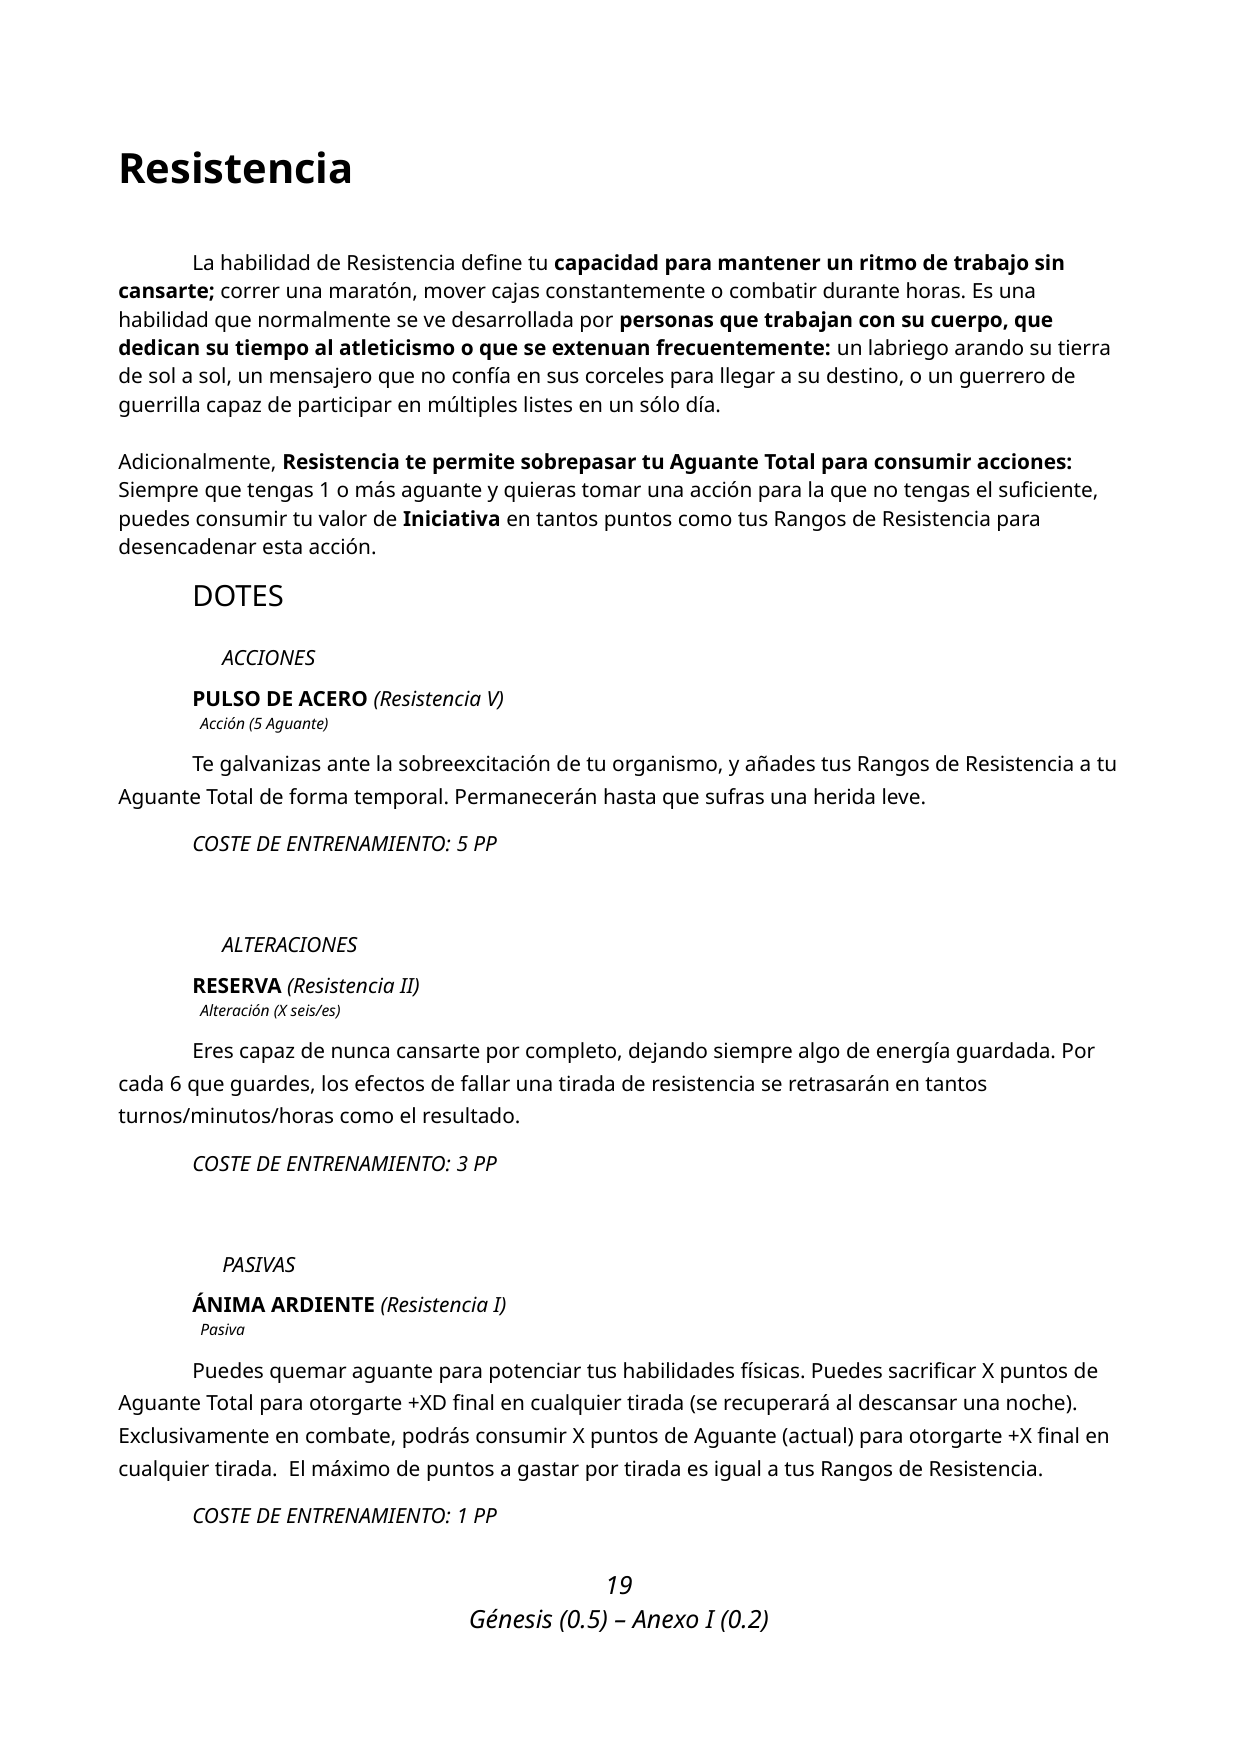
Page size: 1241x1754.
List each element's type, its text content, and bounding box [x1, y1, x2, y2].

text ÁNIMA ARDIENTE (Resistencia I) [118, 1291, 1122, 1319]
subtitle DOTES [118, 575, 1122, 615]
text Puedes quemar aguante para potenciar tus habilidades físicas. Puedes sacrificar X puntos de Aguante Total para otorgarte +XD final en cualquier tirada (se recuperará al descansar una noche). Exclusivamente en combate, podrás consumir X puntos de Aguante (actual) para otorgarte +X final en cualquier tirada. El máximo de puntos a gastar por tirada es igual a tus Rangos de Resistencia. [118, 1356, 1122, 1482]
text Pasiva [192, 1319, 1122, 1356]
text PULSO DE ACERO (Resistencia V) [118, 684, 1122, 712]
subtitle Resistencia [118, 139, 1122, 196]
text COSTE DE ENTRENAMIENTO: 5 PP [118, 829, 1122, 858]
text Eres capaz de nunca cansarte por completo, dejando siempre algo de energía guardada. Por cada 6 que guardes, los efectos de fallar una tirada de resistencia se retrasarán en tantos turnos/minutos/horas como el resultado. [118, 1036, 1122, 1130]
text Adicionalmente, Resistencia te permite sobrepasar tu Aguante Total para consumir acciones: Siempre que tengas 1 o más aguante y quieras tomar una acción para la que no tengas el suficiente, puedes consumir tu valor de Iniciativa en tantos puntos como tus Rangos de Resistencia para desencadenar esta acción. [118, 447, 1122, 561]
text La habilidad de Resistencia define tu capacidad para mantener un ritmo de trabajo sin cansarte; correr una maratón, mover cajas constantemente o combatir durante horas. Es una habilidad que normalmente se ve desarrollada por personas que trabajan con su cuerpo, que dedican su tiempo al atleticismo o que se extenuan frecuentemente: un labriego arando su tierra de sol a sol, un mensajero que no confía en sus corceles para llegar a su destino, o un guerrero de guerrilla capaz de participar en múltiples listes en un sólo día. [118, 248, 1122, 418]
text COSTE DE ENTRENAMIENTO: 3 PP [118, 1149, 1122, 1177]
text Te galvanizas ante la sobreexcitación de tu organismo, y añades tus Rangos de Resistencia a tu Aguante Total de forma temporal. Permanecerán hasta que sufras una herida leve. [118, 749, 1122, 810]
subtitle PASIVAS [118, 1247, 1122, 1278]
text Alteración (X seis/es) [192, 999, 1122, 1036]
text Acción (5 Aguante) [192, 712, 1122, 749]
subtitle ACCIONES [118, 640, 1122, 672]
text RESERVA (Resistencia II) [118, 971, 1122, 999]
text COSTE DE ENTRENAMIENTO: 1 PP [118, 1501, 1122, 1529]
subtitle ALTERACIONES [118, 927, 1122, 958]
